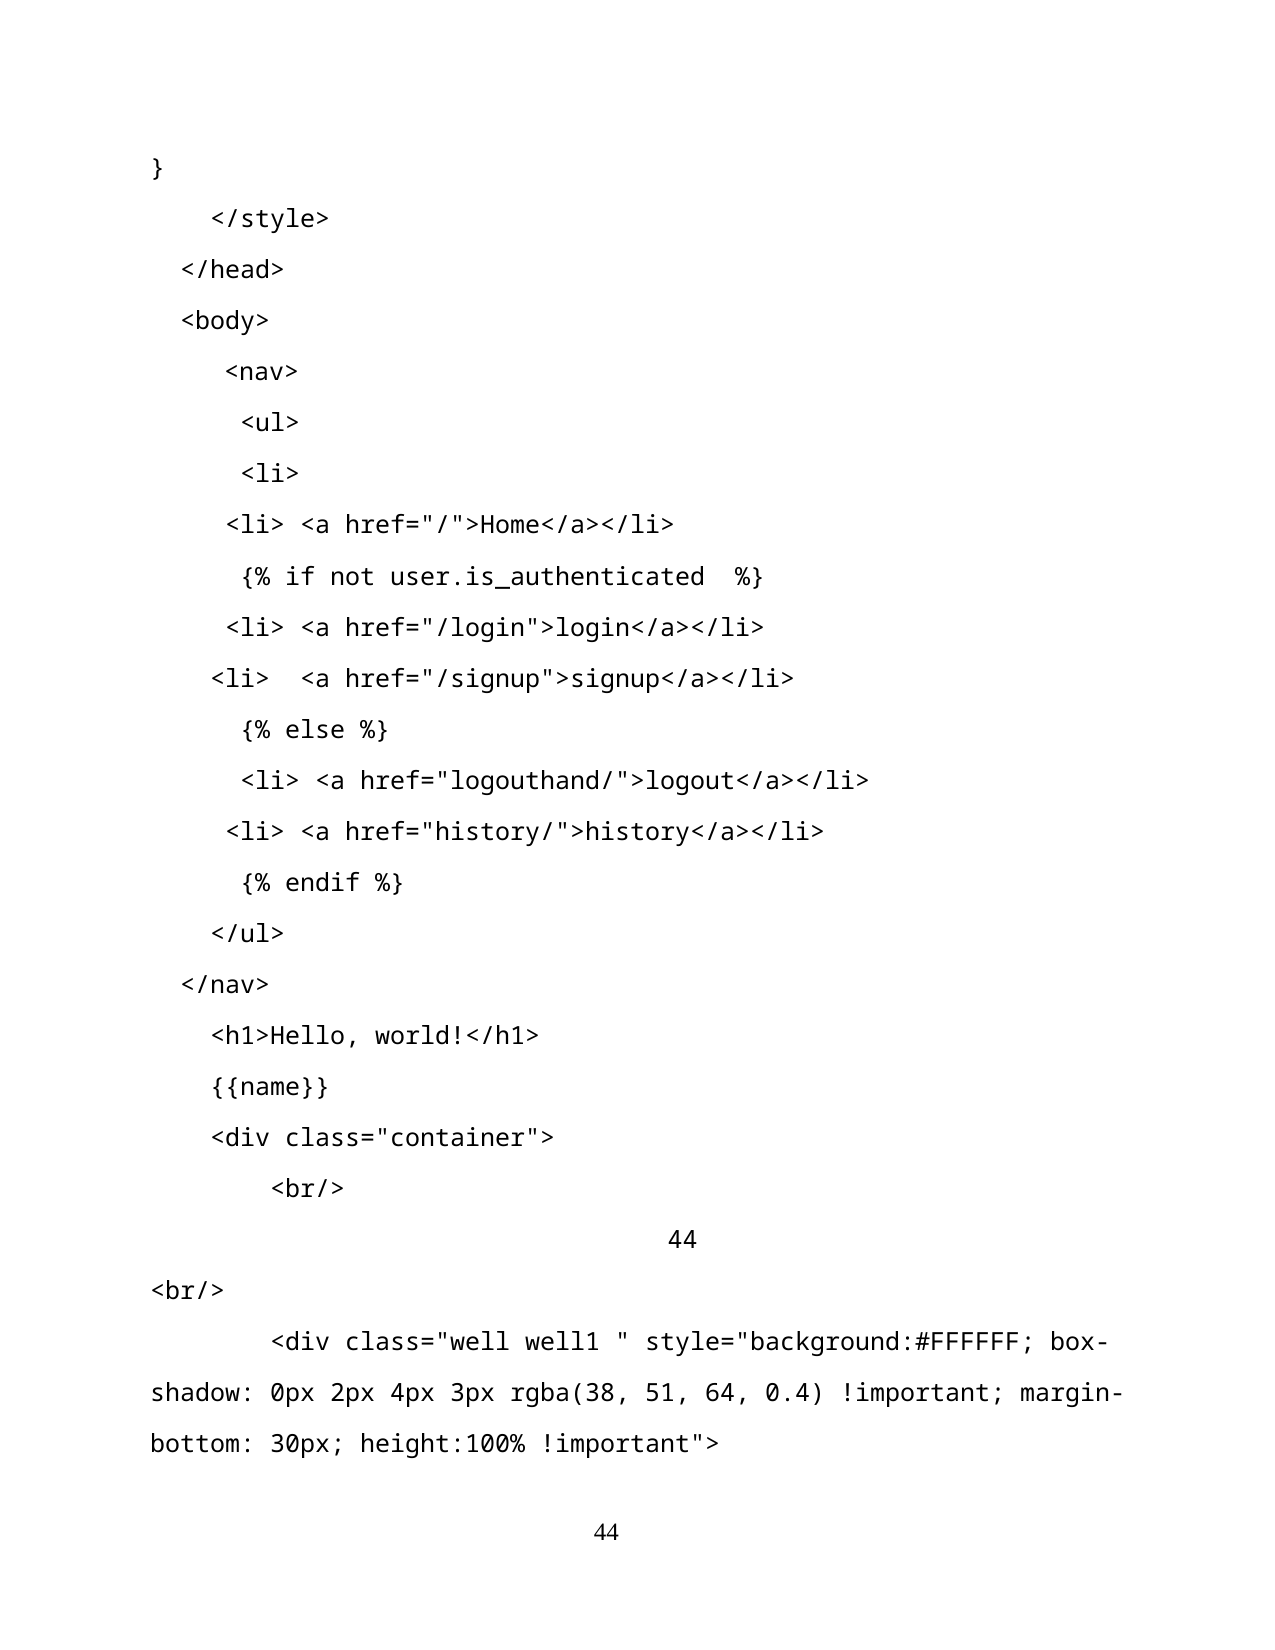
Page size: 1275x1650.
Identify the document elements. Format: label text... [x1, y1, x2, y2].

text <ul> [150, 405, 1125, 439]
text } [150, 150, 1125, 184]
text {% else %} [150, 711, 1125, 745]
text </ul> [150, 916, 1125, 949]
text <li> <a href="history/">history</a></li> [150, 813, 1125, 847]
text <li> [150, 456, 1125, 490]
text {{name}} [150, 1069, 1125, 1103]
text </head> [150, 252, 1125, 286]
text <li> <a href="/">Home</a></li> [150, 507, 1125, 541]
text <br/> [150, 1171, 1125, 1205]
text <div class="container"> [150, 1120, 1125, 1154]
text <body> [150, 303, 1125, 337]
text {% endif %} [150, 864, 1125, 898]
text <br/> [150, 1273, 1125, 1307]
text <div class="well well1 " style="background:#FFFFFF; box-shadow: 0px 2px 4px 3px rgba(38, 51, 64, 0.4) !important; margin-bottom: 30px; height:100% !important"> [150, 1324, 1125, 1460]
text <li> <a href="/login">login</a></li> [150, 609, 1125, 643]
text <h1>Hello, world!</h1> [150, 1018, 1125, 1052]
text <li> <a href="/signup">signup</a></li> [150, 660, 1125, 694]
text 37 [150, 1222, 1125, 1256]
text <li> <a href="logouthand/">logout</a></li> [150, 762, 1125, 796]
text <nav> [150, 354, 1125, 388]
text </nav> [150, 967, 1125, 1001]
text {% if not user.is_authenticated %} [150, 558, 1125, 592]
text </style> [150, 201, 1125, 235]
